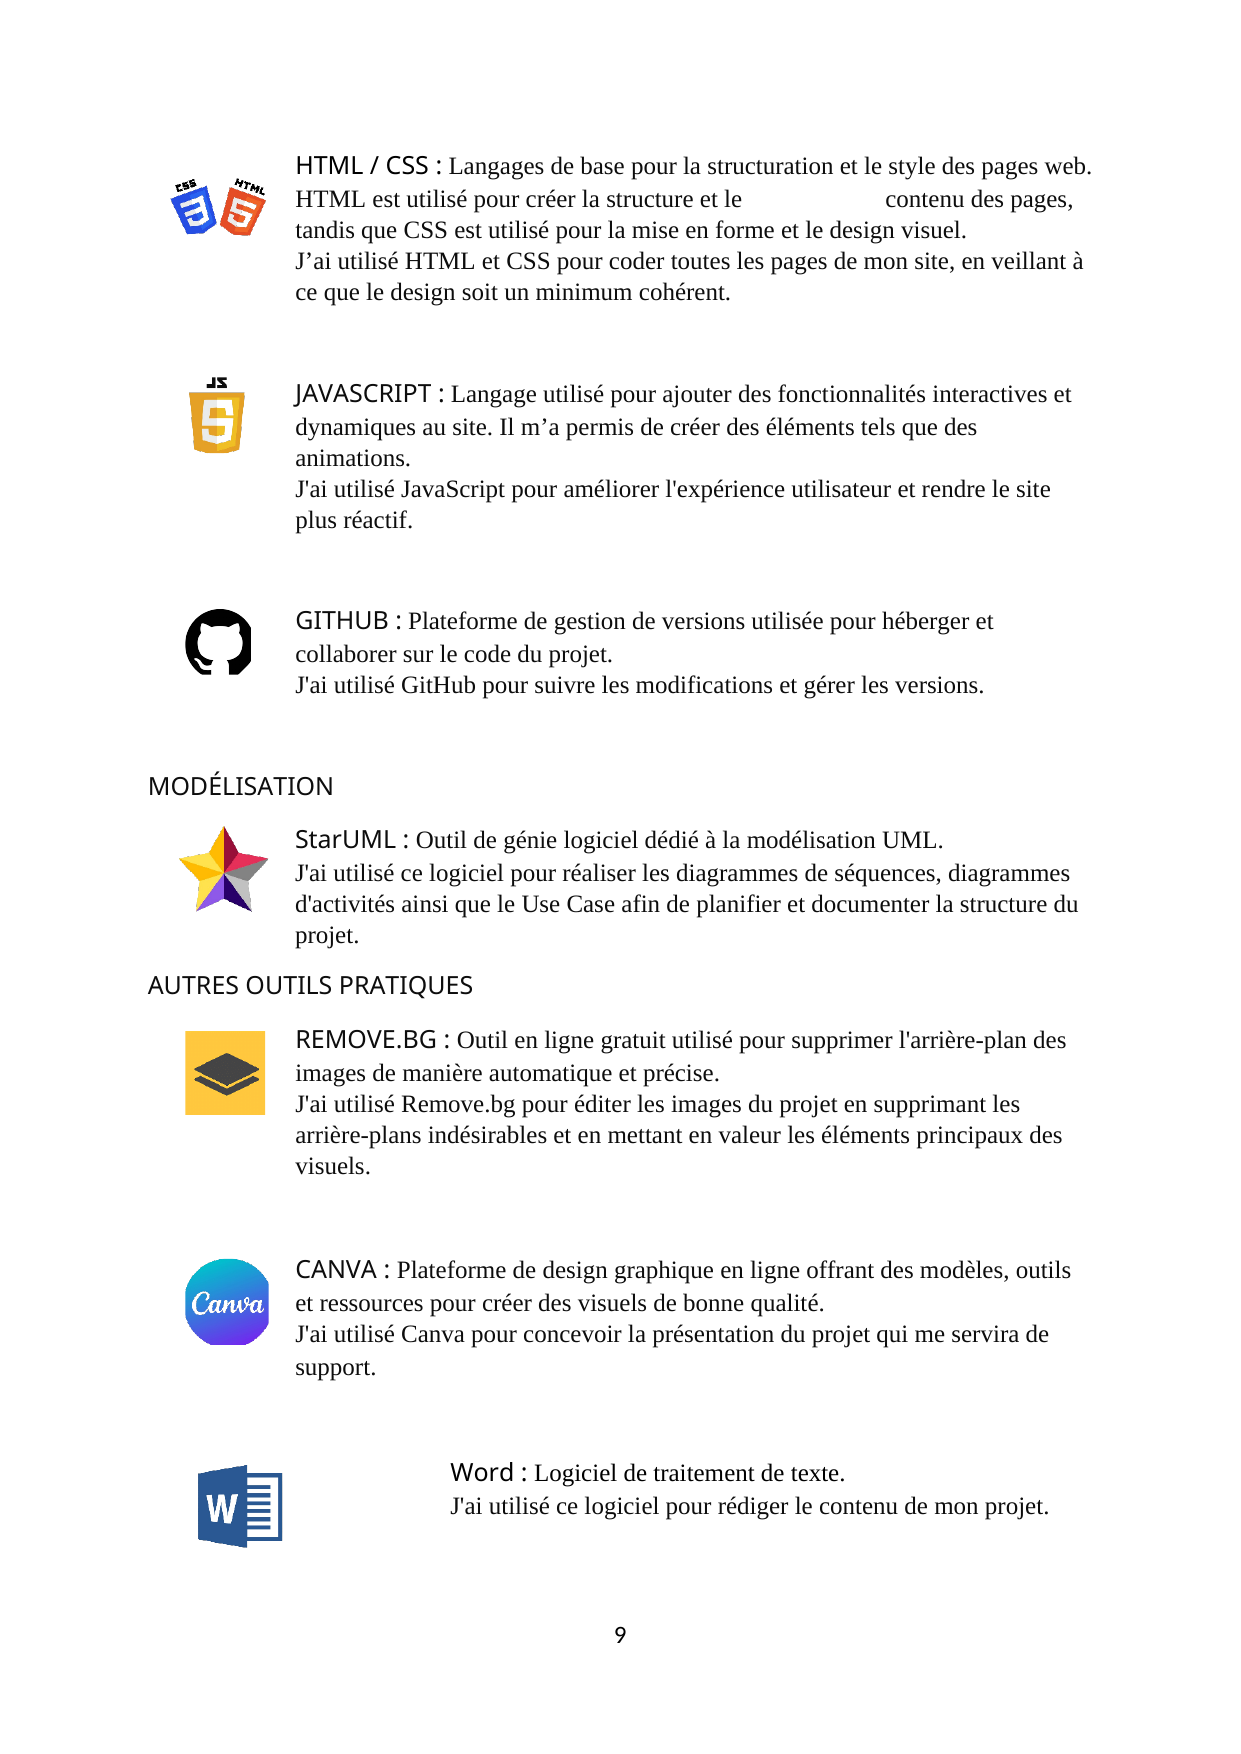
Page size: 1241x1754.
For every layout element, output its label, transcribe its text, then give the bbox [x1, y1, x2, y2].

text AUTRES OUTILS PRATIQUES [148, 968, 1093, 1002]
text StarUML : Outil de génie logiciel dédié à la modélisation UML. J'ai utilisé ce logiciel pour réaliser les diagrammes de séquences, diagrammes d'activités ainsi que le Use Case afin de planifier et documenter la structure du projet. [295, 822, 1093, 949]
text REMOVE.BG : Outil en ligne gratuit utilisé pour supprimer l'arrière-plan des images de manière automatique et précise. J'ai utilisé Remove.bg pour éditer les images du projet en supprimant les arrière-plans indésirables et en mettant en valeur les éléments principaux des visuels. [295, 1021, 1093, 1179]
text Word : Logiciel de traitement de texte. J'ai utilisé ce logiciel pour rédiger le contenu de mon projet. [295, 1454, 1093, 1519]
text HTML / CSS : Langages de base pour la structuration et le style des pages web. HTML est utilisé pour créer la structure et le contenu des pages, tandis que CSS est utilisé pour la mise en forme et le design visuel. J’ai utilisé HTML et CSS pour coder toutes les pages de mon site, en veillant à ce que le design soit un minimum cohérent. [295, 148, 1093, 306]
text CANVA : Plateforme de design graphique en ligne offrant des modèles, outils et ressources pour créer des visuels de bonne qualité. J'ai utilisé Canva pour concevoir la présentation du projet qui me servira de support. [295, 1252, 1093, 1382]
text JAVASCRIPT : Langage utilisé pour ajouter des fonctionnalités interactives et dynamiques au site. Il m’a permis de créer des éléments tels que des animations. J'ai utilisé JavaScript pour améliorer l'expérience utilisateur et rendre le site plus réactif. [295, 375, 1093, 533]
picture [235, 1525, 287, 1554]
picture [201, 1031, 269, 1117]
text GITHUB : Plateforme de gestion de versions utilisée pour héberger et collaborer sur le code du projet. J'ai utilisé GitHub pour suivre les modifications et gérer les versions. [295, 603, 1093, 699]
text MODÉLISATION [148, 768, 1093, 802]
